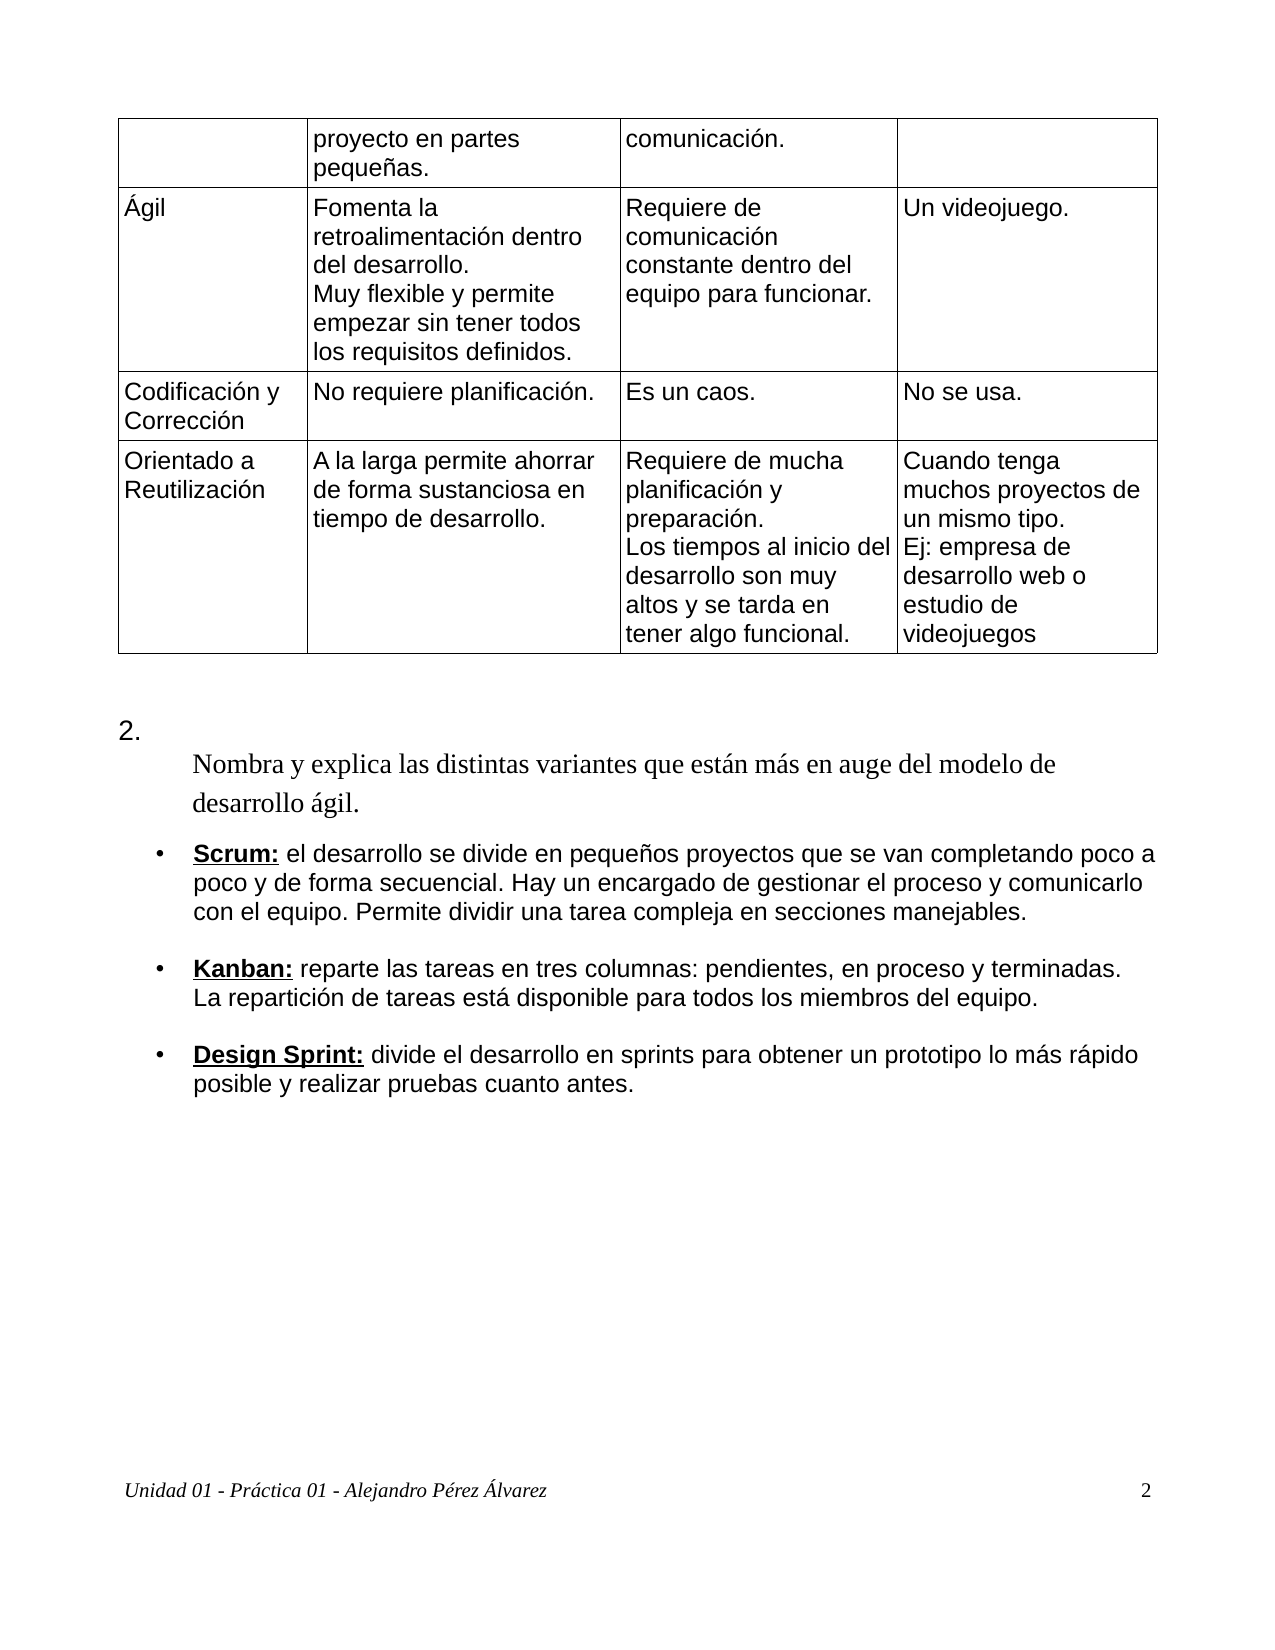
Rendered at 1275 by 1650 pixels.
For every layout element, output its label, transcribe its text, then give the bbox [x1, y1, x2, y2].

table_cell Un videojuego. [898, 188, 1157, 371]
table_cell [119, 119, 307, 187]
table_cell No requiere planificación. [308, 372, 620, 440]
text 2. [118, 686, 1157, 747]
table_cell No se usa. [898, 372, 1157, 440]
table_cell comunicación. [621, 119, 897, 187]
list Design Sprint: divide el desarrollo en sprints para obtener un prototipo lo más rápido posible y realizar pruebas cuanto antes. [156, 1041, 1157, 1098]
list Scrum: el desarrollo se divide en pequeños proyectos que se van completando poco a poco y de forma secuencial. Hay un encargado de gestionar el proceso y comunicarlo con el equipo. Permite dividir una tarea compleja en secciones manejables. [156, 839, 1157, 925]
table_cell proyecto en partes pequeñas. [308, 119, 620, 187]
table_cell Ágil [119, 188, 307, 371]
table_cell Es un caos. [621, 372, 897, 440]
table_cell Requiere de comunicación constante dentro del equipo para funcionar. [621, 188, 897, 371]
list Kanban: reparte las tareas en tres columnas: pendientes, en proceso y terminadas. La repartición de tareas está disponible para todos los miembros del equipo. [156, 954, 1157, 1012]
table_cell Cuando tenga muchos proyectos de un mismo tipo. Ej: empresa de desarrollo web o estudio de videojuegos [898, 441, 1157, 653]
table_cell Codificación y Corrección [119, 372, 307, 440]
table_cell A la larga permite ahorrar de forma sustanciosa en tiempo de desarrollo. [308, 441, 620, 653]
table_cell Fomenta la retroalimentación dentro del desarrollo. Muy flexible y permite empezar sin tener todos los requisitos definidos. [308, 188, 620, 371]
table_cell Requiere de mucha planificación y preparación. Los tiempos al inicio del desarrollo son muy altos y se tarda en tener algo funcional. [621, 441, 897, 653]
table_cell [898, 119, 1157, 187]
text Nombra y explica las distintas variantes que están más en auge del modelo de desarrollo ágil. [192, 747, 1157, 818]
table_cell Orientado a Reutilización [119, 441, 307, 653]
